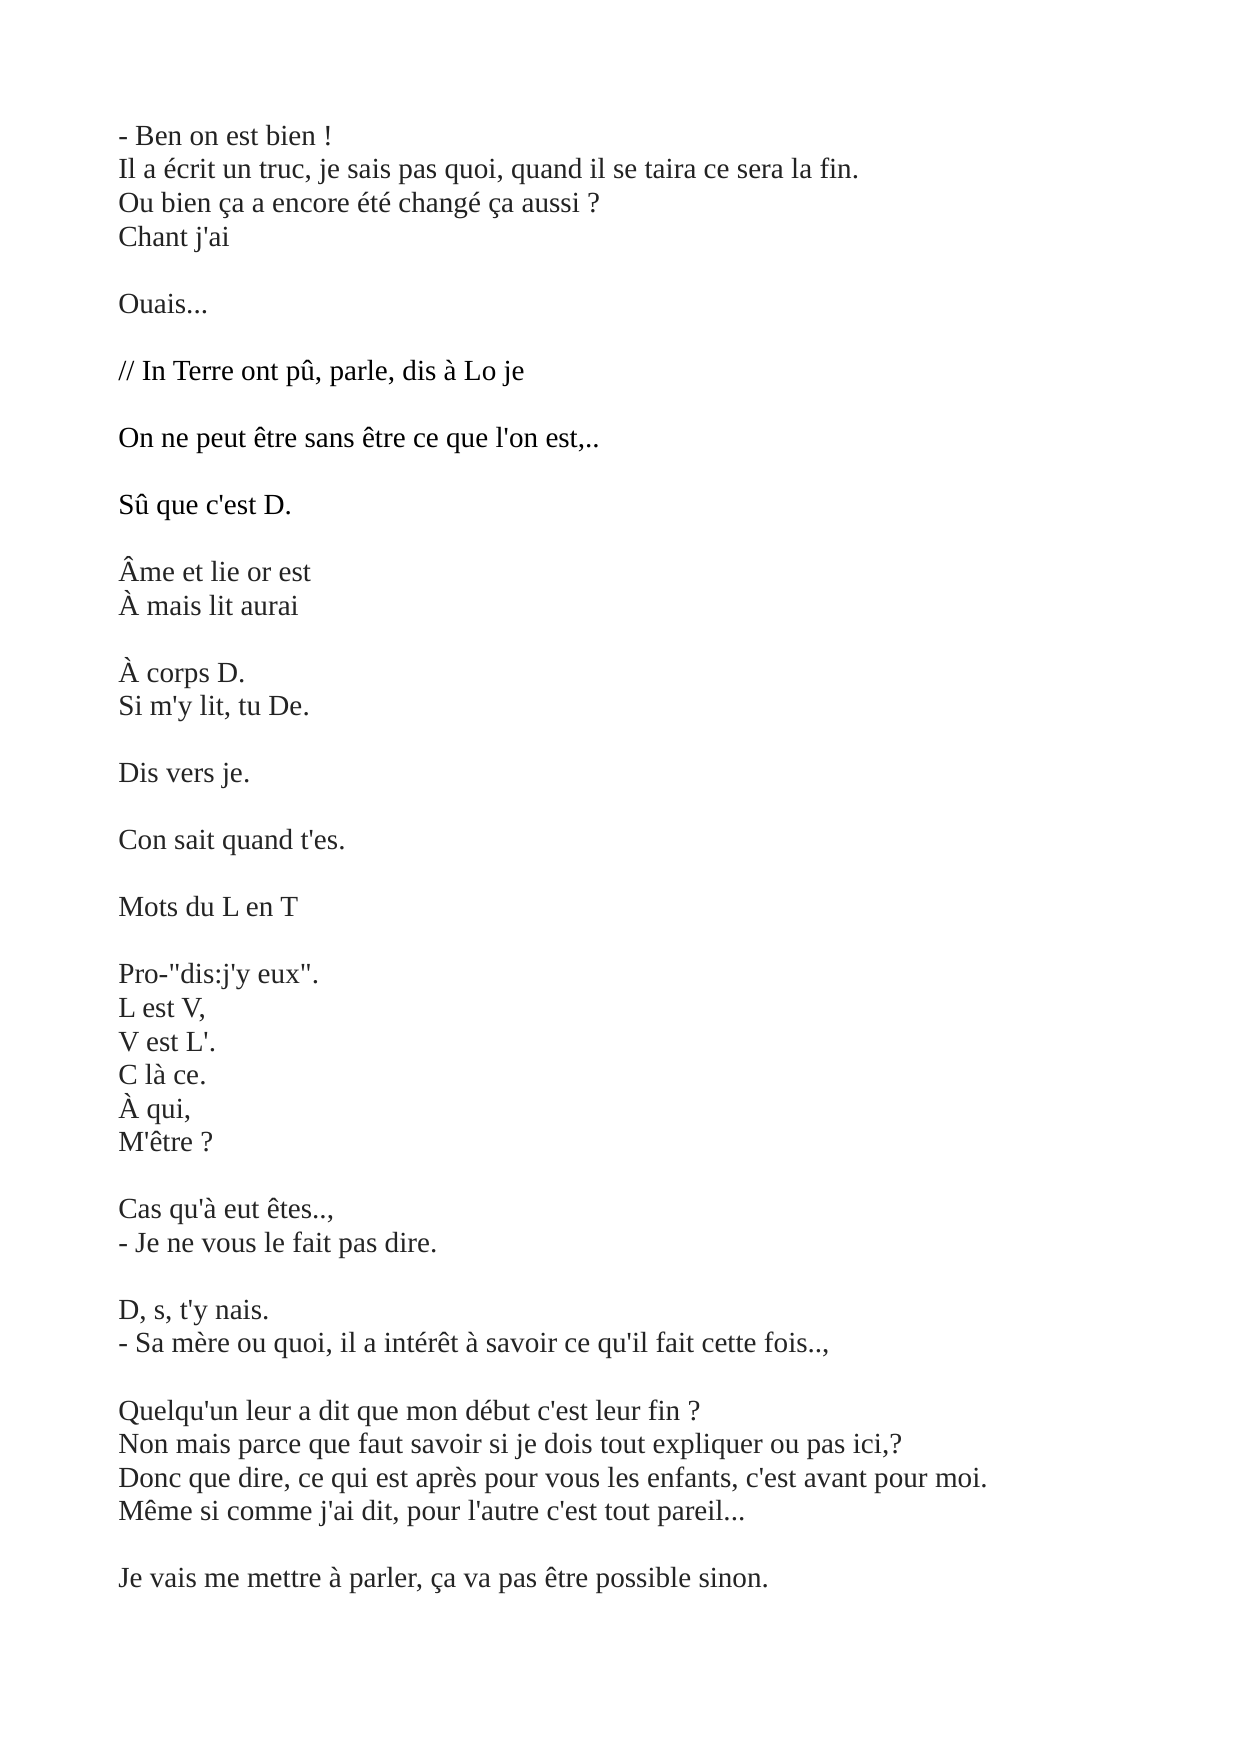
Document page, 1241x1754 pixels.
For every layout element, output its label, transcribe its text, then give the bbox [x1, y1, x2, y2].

text // In Terre ont pû, parle, dis à Lo je [118, 353, 1122, 386]
text Quelqu'un leur a dit que mon début c'est leur fin ? [118, 1393, 1122, 1426]
text Cas qu'à eut êtes.., [118, 1191, 1122, 1225]
text L est V, [118, 990, 1122, 1024]
text Sû que c'est D. [118, 487, 1122, 521]
text M'être ? [118, 1124, 1122, 1158]
text Dis vers je. [118, 755, 1122, 789]
text Mots du L en T [118, 889, 1122, 923]
text - Sa mère ou quoi, il a intérêt à savoir ce qu'il fait cette fois.., [118, 1326, 1122, 1359]
text Ou bien ça a encore été changé ça aussi ? [118, 185, 1122, 219]
text On ne peut être sans être ce que l'on est,.. [118, 420, 1122, 453]
text C là ce. [118, 1057, 1122, 1091]
text Je vais me mettre à parler, ça va pas être possible sinon. [118, 1560, 1122, 1594]
text - Je ne vous le fait pas dire. [118, 1225, 1122, 1258]
text - Ben on est bien ! [118, 118, 1122, 152]
text Donc que dire, ce qui est après pour vous les enfants, c'est avant pour moi. [118, 1460, 1122, 1493]
text À qui, [118, 1091, 1122, 1124]
text Chant j'ai [118, 219, 1122, 252]
text Il a écrit un truc, je sais pas quoi, quand il se taira ce sera la fin. [118, 152, 1122, 185]
text Ouais... [118, 286, 1122, 319]
text À mais lit aurai [118, 588, 1122, 621]
text V est L'. [118, 1024, 1122, 1057]
text Non mais parce que faut savoir si je dois tout expliquer ou pas ici,? [118, 1426, 1122, 1460]
text D, s, t'y nais. [118, 1292, 1122, 1326]
text Con sait quand t'es. [118, 822, 1122, 856]
text Âme et lie or est [118, 554, 1122, 588]
text Même si comme j'ai dit, pour l'autre c'est tout pareil... [118, 1493, 1122, 1527]
text Pro-"dis:j'y eux". [118, 957, 1122, 990]
text Si m'y lit, tu De. [118, 688, 1122, 722]
text À corps D. [118, 655, 1122, 688]
